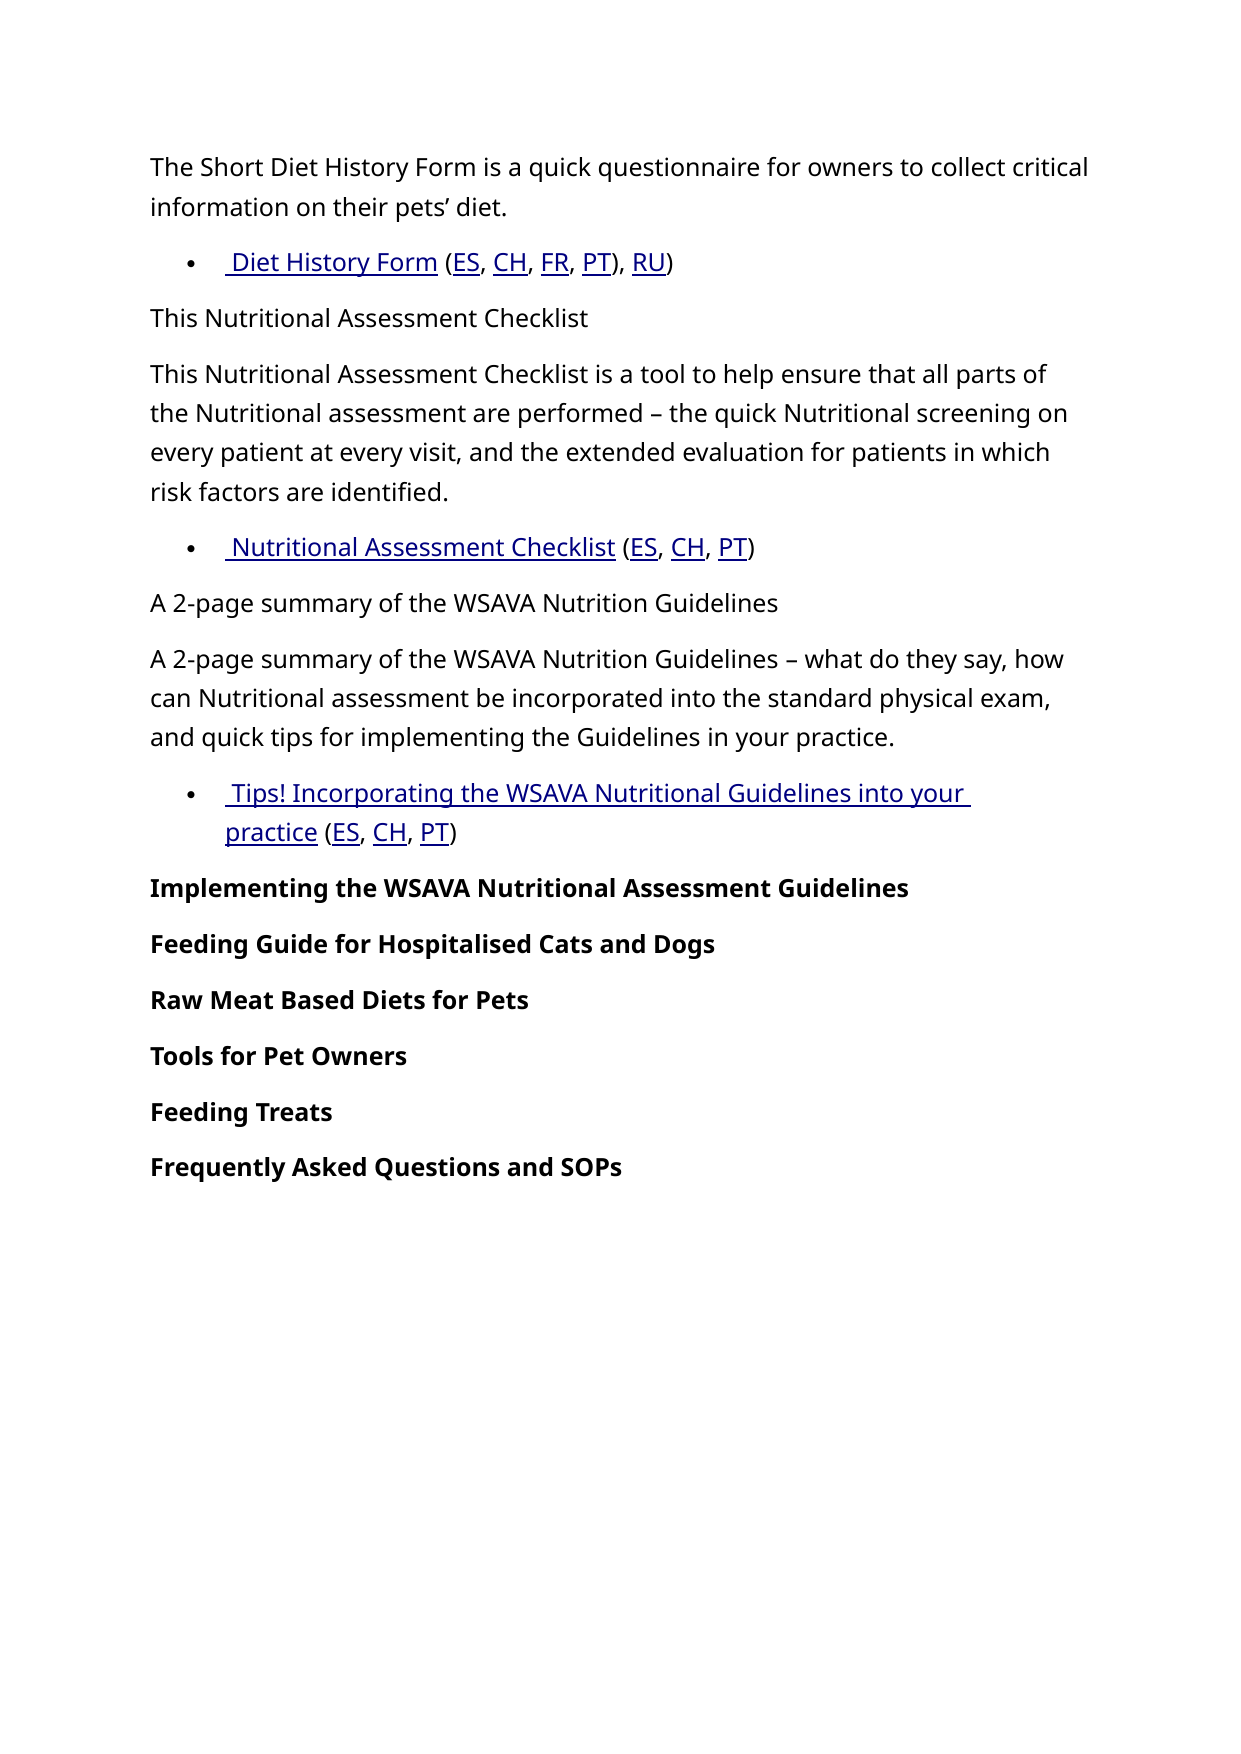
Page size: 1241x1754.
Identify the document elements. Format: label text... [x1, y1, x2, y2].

text Feeding Guide for Hospitalised Cats and Dogs [150, 927, 1090, 961]
text Frequently Asked Questions and SOPs [150, 1150, 1090, 1184]
list Nutritional Assessment Checklist (ES, CH, PT) [187, 530, 1090, 564]
text Raw Meat Based Diets for Pets [150, 982, 1090, 1017]
text Tools for Pet Owners [150, 1038, 1090, 1072]
text The Short Diet History Form is a quick questionnaire for owners to collect critical information on their pets’ diet. [150, 150, 1090, 223]
text A 2­‐page summary of the WSAVA Nutrition Guidelines – what do they say, how can Nutritional assessment be incorporated into the standard physical exam, and quick tips for implementing the Guidelines in your practice. [150, 642, 1090, 754]
list Diet History Form (ES, CH, FR, PT), RU) [187, 245, 1090, 279]
text A 2­‐page summary of the WSAVA Nutrition Guidelines [150, 586, 1090, 620]
text Implementing the WSAVA Nutritional Assessment Guidelines [150, 871, 1090, 905]
text This Nutritional Assessment Checklist is a tool to help ensure that all parts of the Nutritional assessment are performed – the quick Nutritional screening on every patient at every visit, and the extended evaluation for patients in which risk factors are identiﬁed. [150, 357, 1090, 508]
text This Nutritional Assessment Checklist [150, 301, 1090, 335]
list Tips! Incorporating the WSAVA Nutritional Guidelines into your practice (ES, CH, PT) [187, 776, 1090, 849]
text Feeding Treats [150, 1094, 1090, 1128]
